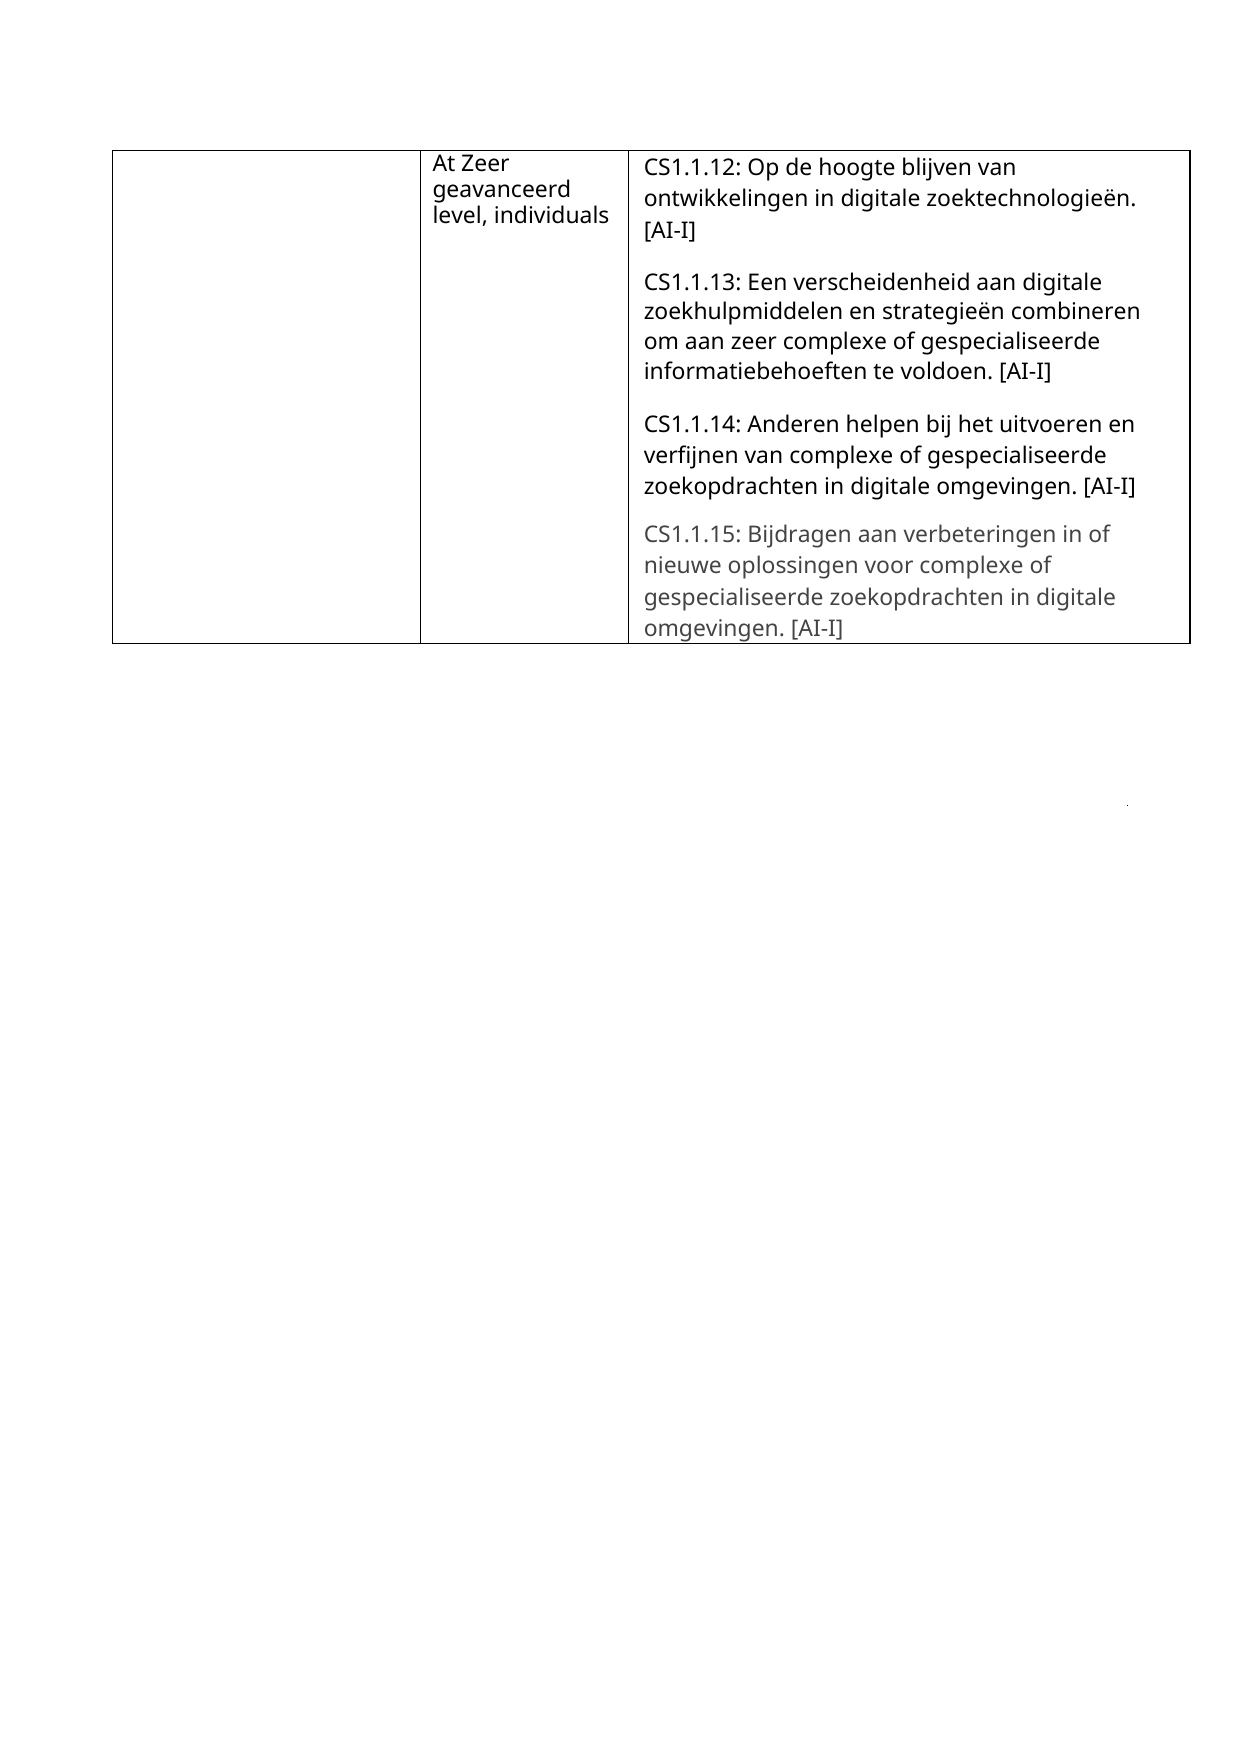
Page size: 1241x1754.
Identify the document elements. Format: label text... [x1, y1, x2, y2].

table_cell At Zeer geavanceerd level, individuals [421, 151, 628, 643]
table_cell CS1.1.12: Op de hoogte blijven van ontwikkelingen in digitale zoektechnologieën. [AI-I] CS1.1.13: Een verscheidenheid aan digitale zoekhulpmiddelen en strategieën combineren om aan zeer complexe of gespecialiseerde informatiebehoeften te voldoen. [AI-I] CS1.1.14: Anderen helpen bij het uitvoeren en verfijnen van complexe of gespecialiseerde zoekopdrachten in digitale omgevingen. [AI-I] CS1.1.15: Bijdragen aan verbeteringen in of nieuwe oplossingen voor complexe of gespecialiseerde zoekopdrachten in digitale omgevingen. [AI-I] [629, 151, 1189, 643]
table_header [113, 151, 420, 643]
